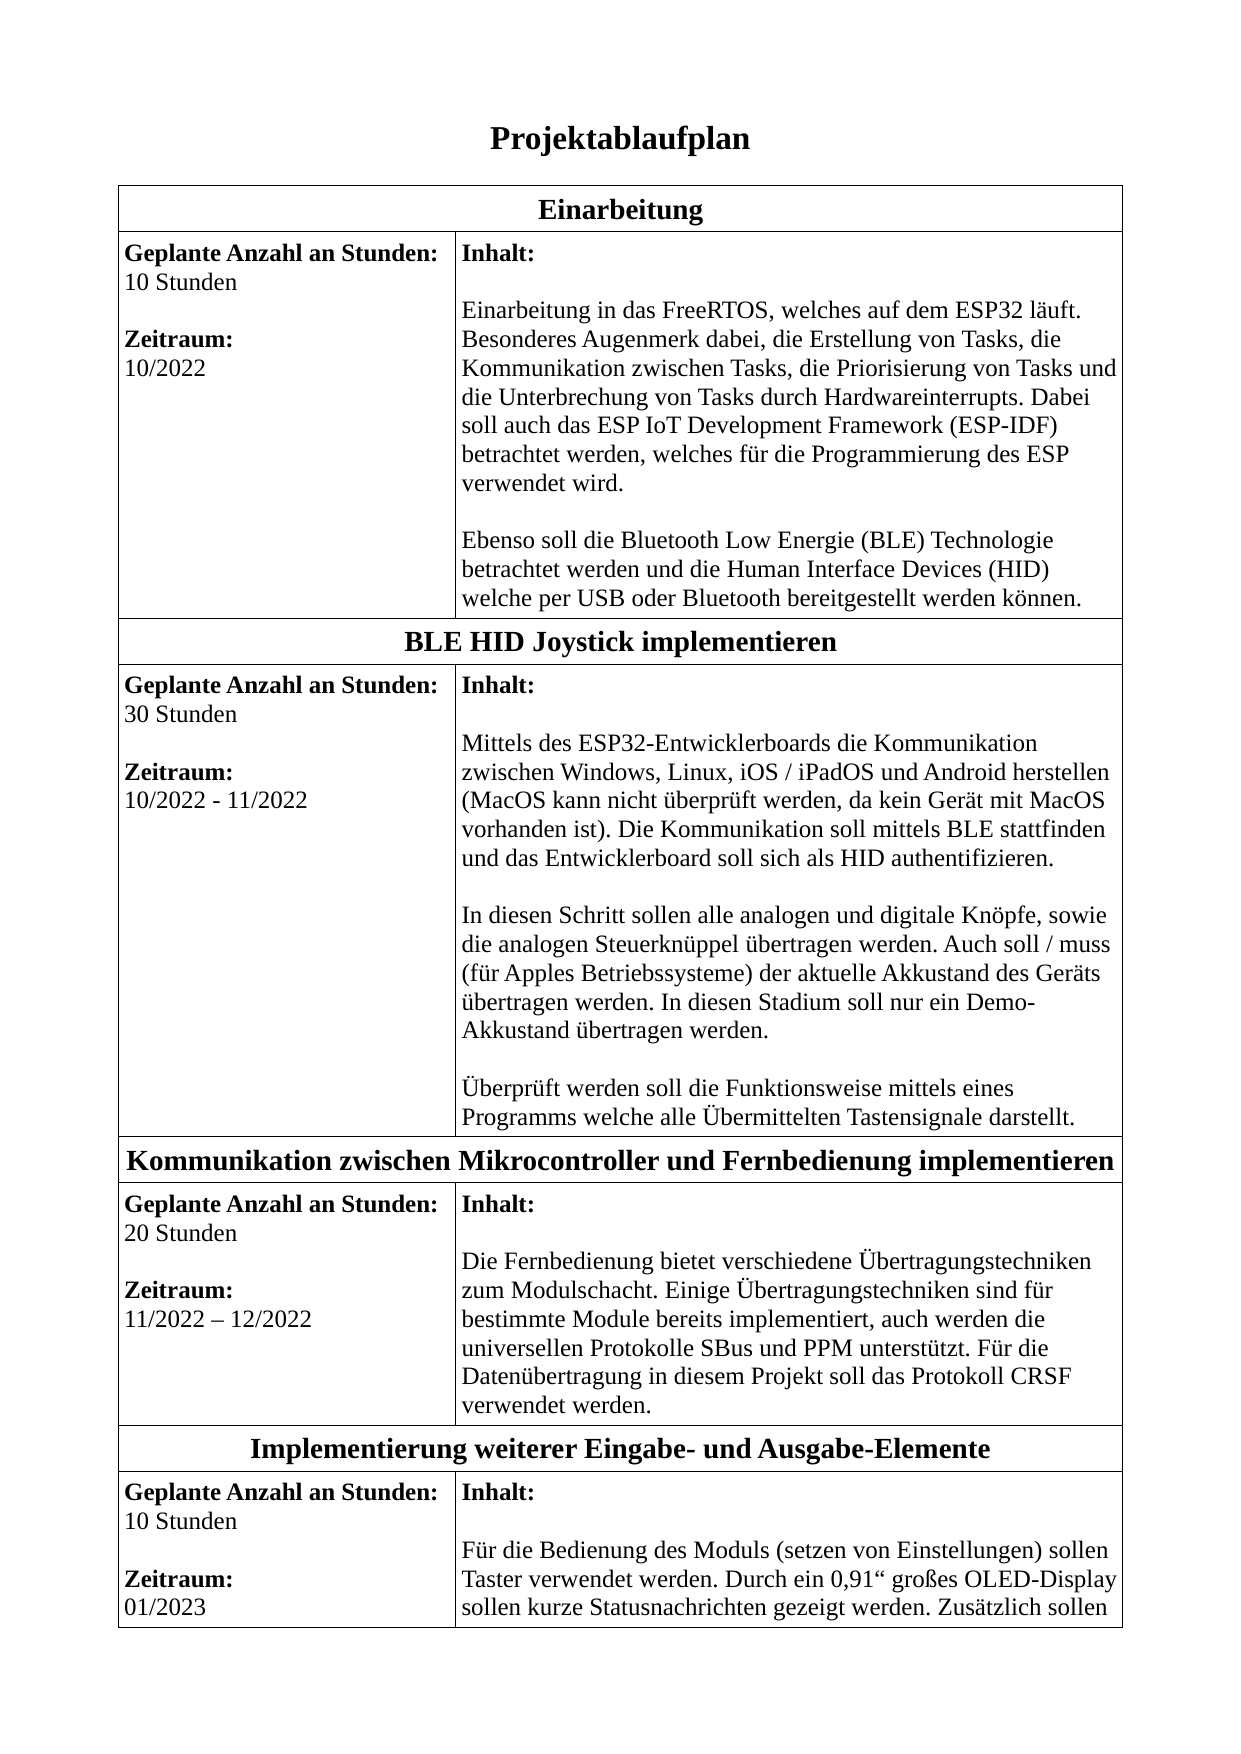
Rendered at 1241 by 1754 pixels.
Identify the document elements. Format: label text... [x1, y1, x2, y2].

table_cell Kommunikation zwischen Mikrocontroller und Fernbedienung implementieren [119, 1137, 1122, 1182]
table_cell Inhalt: Die Fernbedienung bietet verschiedene Übertragungstechniken zum Modulschacht. Einige Übertragungstechniken sind für bestimmte Module bereits implementiert, auch werden die universellen Protokolle SBus und PPM unterstützt. Für die Datenübertragung in diesem Projekt soll das Protokoll CRSF verwendet werden. [456, 1183, 1122, 1424]
text Projektablaufplan [118, 118, 1122, 156]
table_cell Inhalt: Einarbeitung in das FreeRTOS, welches auf dem ESP32 läuft. Besonderes Augenmerk dabei, die Erstellung von Tasks, die Kommunikation zwischen Tasks, die Priorisierung von Tasks und die Unterbrechung von Tasks durch Hardwareinterrupts. Dabei soll auch das ESP IoT Development Framework (ESP-IDF) betrachtet werden, welches für die Programmierung des ESP verwendet wird. Ebenso soll die Bluetooth Low Energie (BLE) Technologie betrachtet werden und die Human Interface Devices (HID) welche per USB oder Bluetooth bereitgestellt werden können. [456, 232, 1122, 617]
table_header Einarbeitung [119, 186, 1122, 231]
table_cell Implementierung weiterer Eingabe- und Ausgabe-Elemente [119, 1426, 1122, 1471]
table_cell Inhalt: Mittels des ESP32-Entwicklerboards die Kommunikation zwischen Windows, Linux, iOS / iPadOS und Android herstellen (MacOS kann nicht überprüft werden, da kein Gerät mit MacOS vorhanden ist). Die Kommunikation soll mittels BLE stattfinden und das Entwicklerboard soll sich als HID authentifizieren. In diesen Schritt sollen alle analogen und digitale Knöpfe, sowie die analogen Steuerknüppel übertragen werden. Auch soll / muss (für Apples Betriebssysteme) der aktuelle Akkustand des Geräts übertragen werden. In diesen Stadium soll nur ein Demo-Akkustand übertragen werden. Überprüft werden soll die Funktionsweise mittels eines Programms welche alle Übermittelten Tastensignale darstellt. [456, 665, 1122, 1136]
table_cell Geplante Anzahl an Stunden: 10 Stunden Zeitraum: 01/2023 [119, 1472, 455, 1627]
table_cell Geplante Anzahl an Stunden: 20 Stunden Zeitraum: 11/2022 – 12/2022 [119, 1183, 455, 1424]
table_cell Inhalt: Für die Bedienung des Moduls (setzen von Einstellungen) sollen Taster verwendet werden. Durch ein 0,91“ großes OLED-Display sollen kurze Statusnachrichten gezeigt werden. Zusätzlich sollen [456, 1472, 1122, 1627]
table_cell Geplante Anzahl an Stunden: 30 Stunden Zeitraum: 10/2022 - 11/2022 [119, 665, 455, 1136]
table_cell BLE HID Joystick implementieren [119, 619, 1122, 663]
table_cell Geplante Anzahl an Stunden: 10 Stunden Zeitraum: 10/2022 [119, 232, 455, 617]
